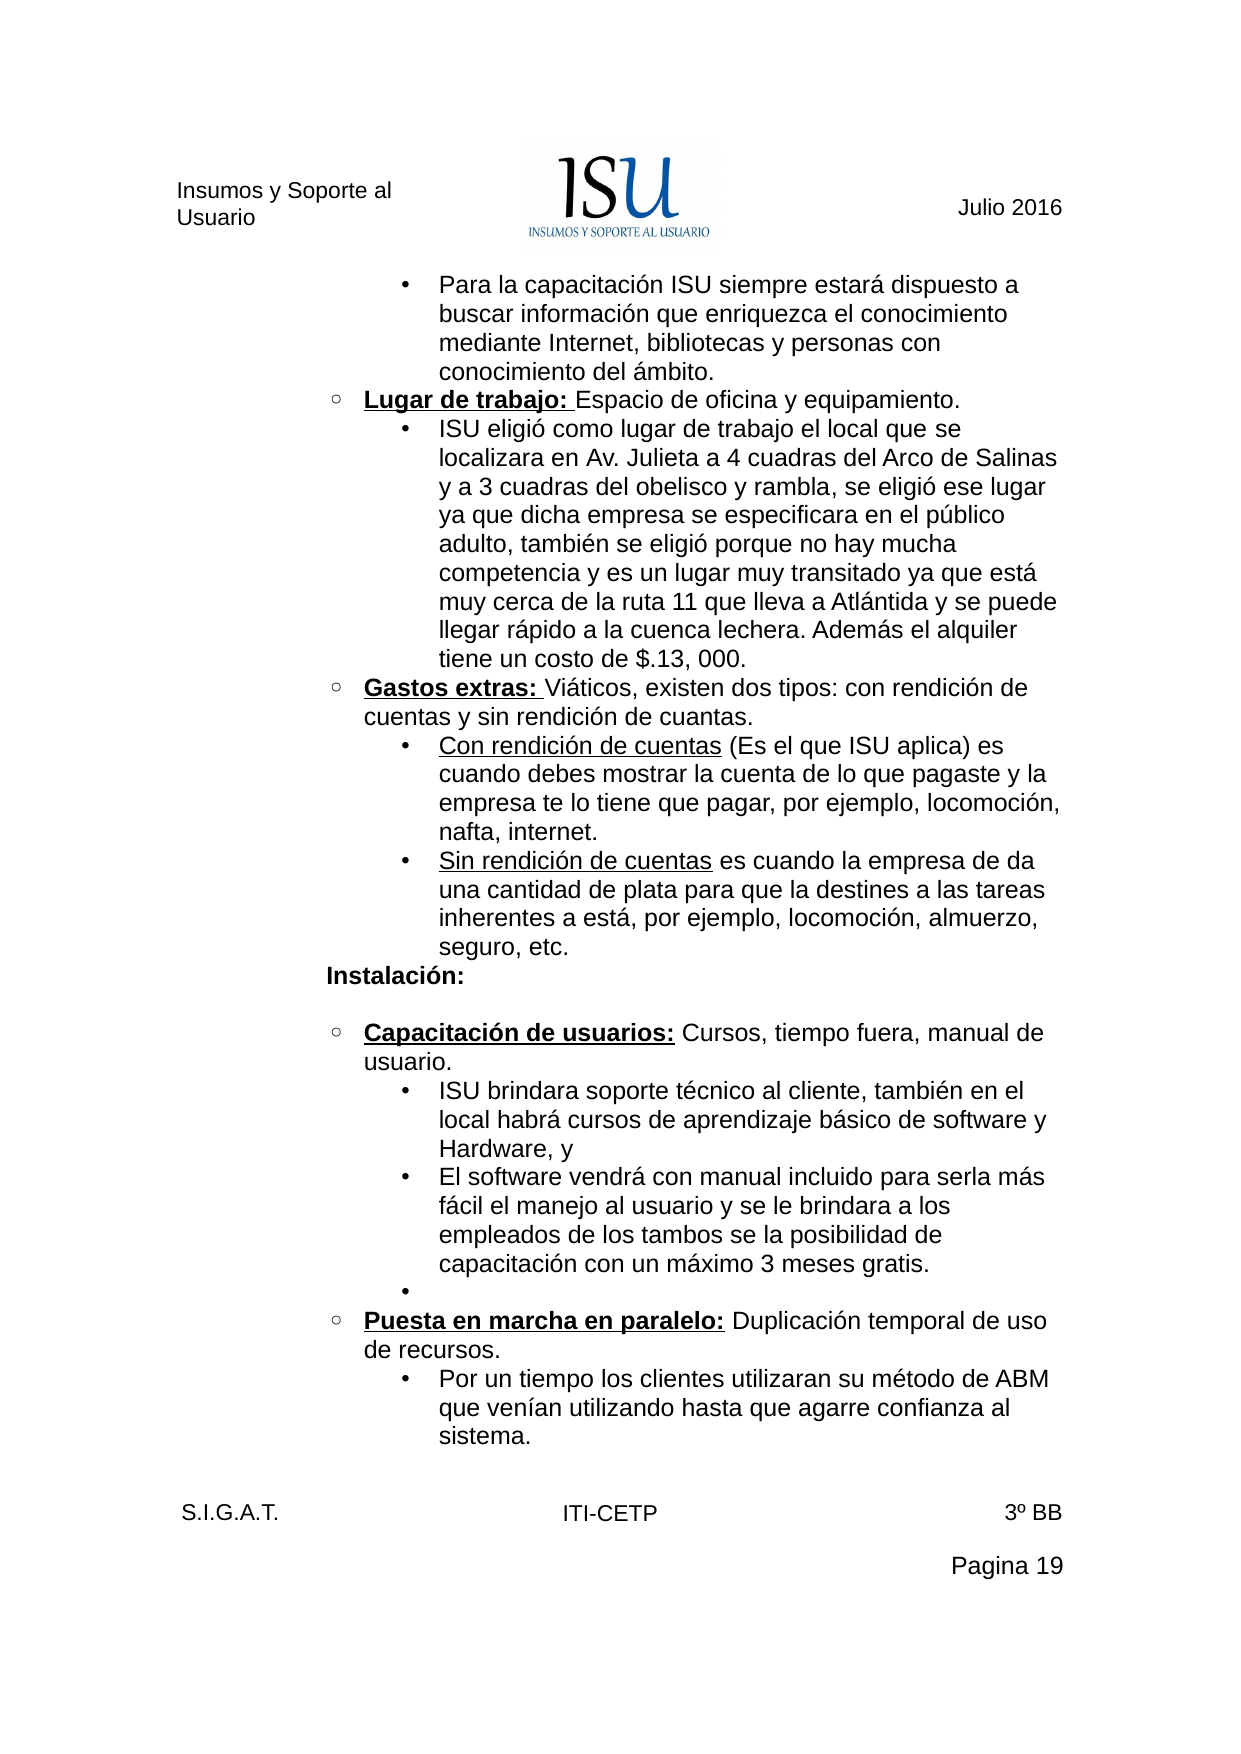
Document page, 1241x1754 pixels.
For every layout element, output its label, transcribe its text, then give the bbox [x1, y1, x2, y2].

list Capacitación de usuarios: Cursos, tiempo fuera, manual de usuario. [326, 1018, 1063, 1076]
list Gastos extras: Viáticos, existen dos tipos: con rendición de cuentas y sin rendición de cuantas. [326, 673, 1063, 731]
list El software vendrá con manual incluido para serla más fácil el manejo al usuario y se le brindara a los empleados de los tambos se la posibilidad de capacitación con un máximo 3 meses gratis. [401, 1162, 1063, 1277]
list ISU eligió como lugar de trabajo el local que se localizara en Av. Julieta a 4 cuadras del Arco de Salinas y a 3 cuadras del obelisco y rambla, se eligió ese lugar ya que dicha empresa se especificara en el público adulto, también se eligió porque no hay mucha competencia y es un lugar muy transitado ya que está muy cerca de la ruta 11 que lleva a Atlántida y se puede llegar rápido a la cuenca lechera. Además el alquiler tiene un costo de $.13, 000. [401, 414, 1063, 673]
text Instalación: [326, 961, 1063, 989]
list Por un tiempo los clientes utilizaran su método de ABM que venían utilizando hasta que agarre confianza al sistema. [401, 1364, 1063, 1450]
list Sin rendición de cuentas es cuando la empresa de da una cantidad de plata para que la destines a las tareas inherentes a está, por ejemplo, locomoción, almuerzo, seguro, etc. [401, 846, 1063, 961]
list Con rendición de cuentas (Es el que ISU aplica) es cuando debes mostrar la cuenta de lo que pagaste y la empresa te lo tiene que pagar, por ejemplo, locomoción, nafta, internet. [401, 731, 1063, 846]
list ISU brindara soporte técnico al cliente, también en el local habrá cursos de aprendizaje básico de software y Hardware, y [401, 1076, 1063, 1162]
list Puesta en marcha en paralelo: Duplicación temporal de uso de recursos. [326, 1306, 1063, 1364]
list Lugar de trabajo: Espacio de oficina y equipamiento. [326, 385, 1063, 414]
list Para la capacitación ISU siempre estará dispuesto a buscar información que enriquezca el conocimiento mediante Internet, bibliotecas y personas con conocimiento del ámbito. [401, 270, 1063, 385]
